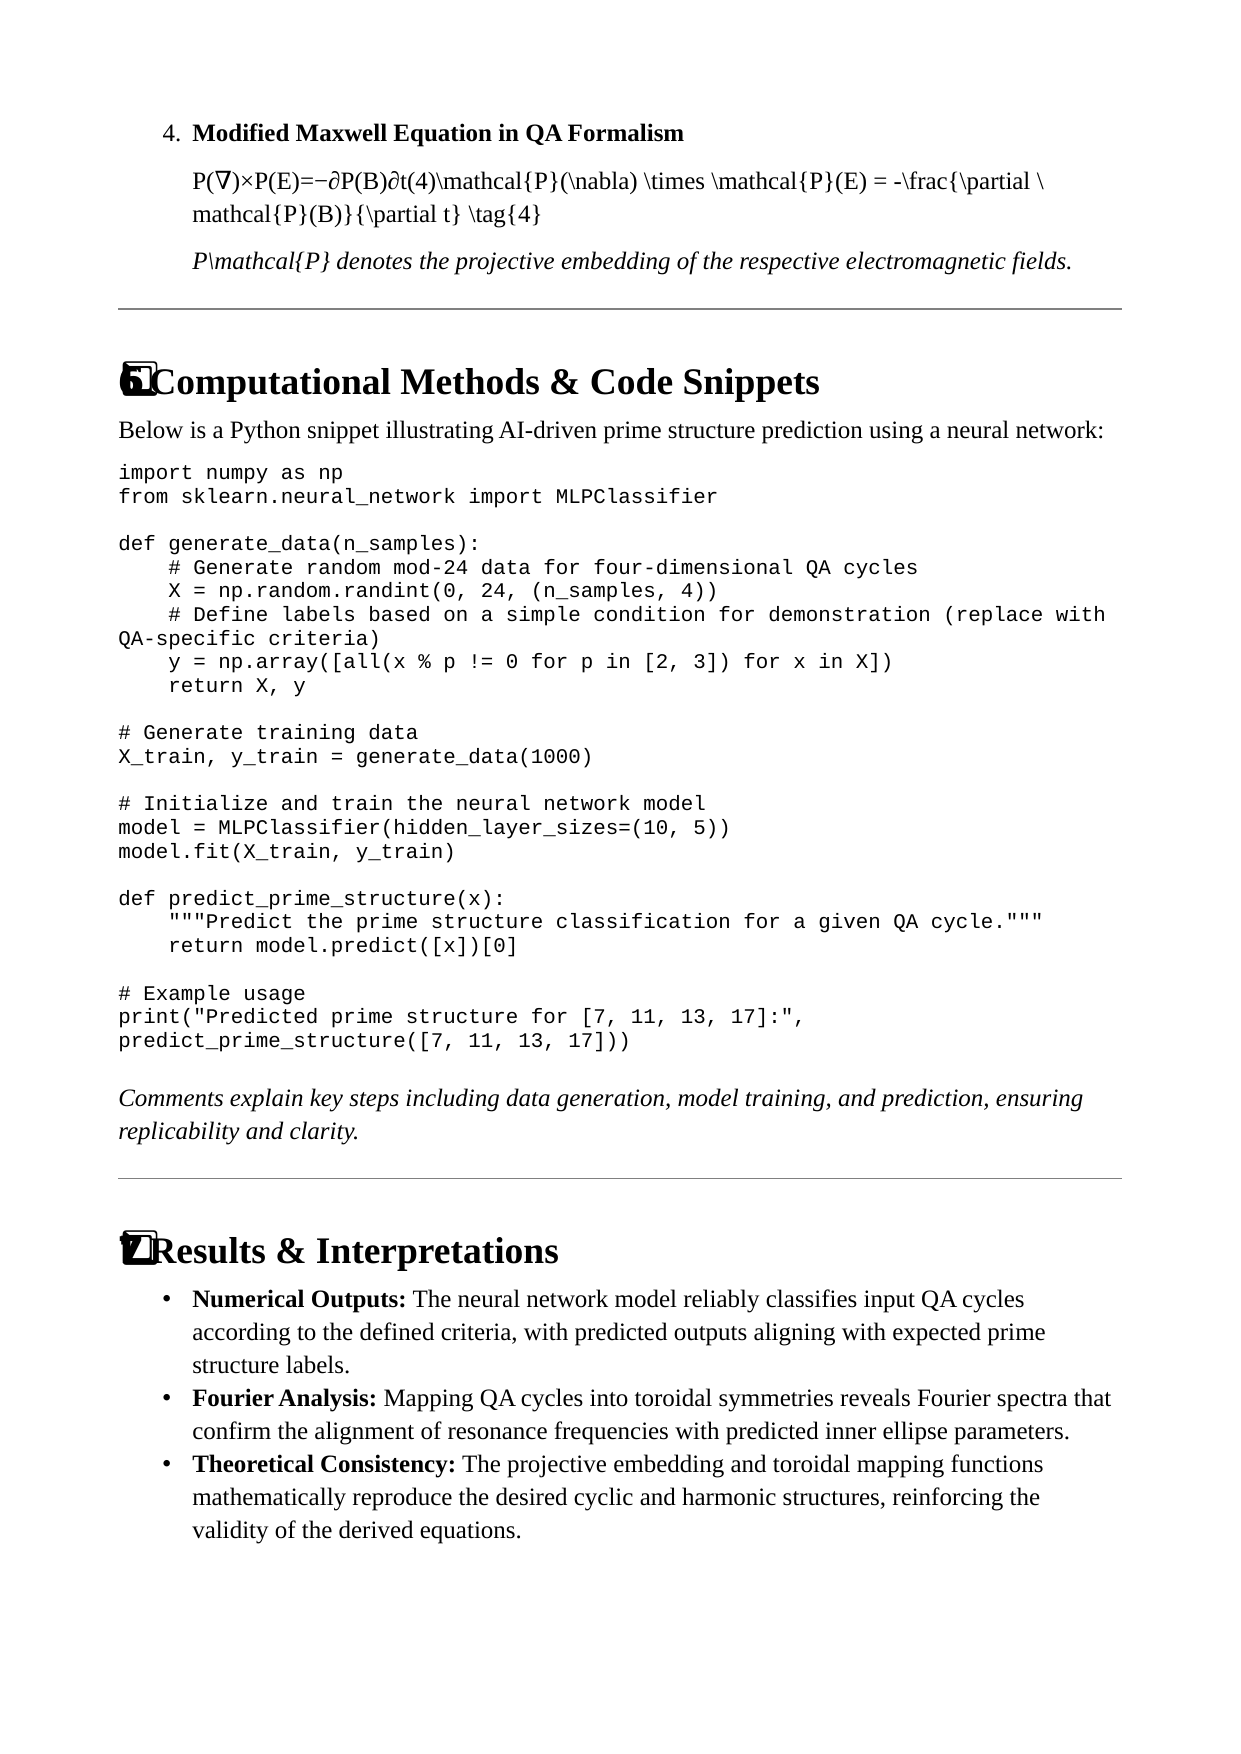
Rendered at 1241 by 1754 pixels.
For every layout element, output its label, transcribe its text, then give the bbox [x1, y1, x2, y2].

text return X, y [118, 675, 1122, 699]
text import numpy as np [118, 462, 1122, 486]
text # Generate random mod-24 data for four-dimensional QA cycles [118, 557, 1122, 581]
text # Initialize and train the neural network model [118, 793, 1122, 817]
list Theoretical Consistency: The projective embedding and toroidal mapping functions mathematically reproduce the desired cyclic and harmonic structures, reinforcing the validity of the derived equations. [162, 1449, 1122, 1544]
text print("Predicted prime structure for [7, 11, 13, 17]:", predict_prime_structure([7, 11, 13, 17])) [118, 1006, 1122, 1053]
text Comments explain key steps including data generation, model training, and prediction, ensuring replicability and clarity. [118, 1083, 1122, 1145]
subtitle 6️⃣ Computational Methods & Code Snippets [118, 359, 1122, 402]
text def predict_prime_structure(x): [118, 888, 1122, 912]
text return model.predict([x])[0] [118, 935, 1122, 959]
text model = MLPClassifier(hidden_layer_sizes=(10, 5)) [118, 817, 1122, 841]
text Below is a Python snippet illustrating AI-driven prime structure prediction using a neural network: [118, 415, 1122, 443]
subtitle 7️⃣ Results & Interpretations [118, 1229, 1122, 1272]
text X_train, y_train = generate_data(1000) [118, 746, 1122, 770]
text y = np.array([all(x % p != 0 for p in [2, 3]) for x in X]) [118, 651, 1122, 675]
text # Example usage [118, 982, 1122, 1006]
text # Define labels based on a simple condition for demonstration (replace with QA-specific criteria) [118, 604, 1122, 651]
text # Generate training data [118, 722, 1122, 746]
text X = np.random.randint(0, 24, (n_samples, 4)) [118, 581, 1122, 604]
list Numerical Outputs: The neural network model reliably classifies input QA cycles according to the defined criteria, with predicted outputs aligning with expected prime structure labels. [162, 1284, 1122, 1379]
text model.fit(X_train, y_train) [118, 841, 1122, 864]
list P\mathcal{P} denotes the projective embedding of the respective electromagnetic fields. [162, 246, 1122, 275]
list P(∇)×P(E)=−∂P(B)∂t(4)\mathcal{P}(\nabla) \times \mathcal{P}(E) = -\frac{\partial \mathcal{P}(B)}{\partial t} \tag{4} [162, 166, 1122, 227]
text def generate_data(n_samples): [118, 533, 1122, 557]
list Fourier Analysis: Mapping QA cycles into toroidal symmetries reveals Fourier spectra that confirm the alignment of resonance frequencies with predicted inner ellipse parameters. [162, 1383, 1122, 1445]
text """Predict the prime structure classification for a given QA cycle.""" [118, 912, 1122, 935]
list Modified Maxwell Equation in QA Formalism [162, 118, 1122, 147]
text from sklearn.neural_network import MLPClassifier [118, 486, 1122, 509]
